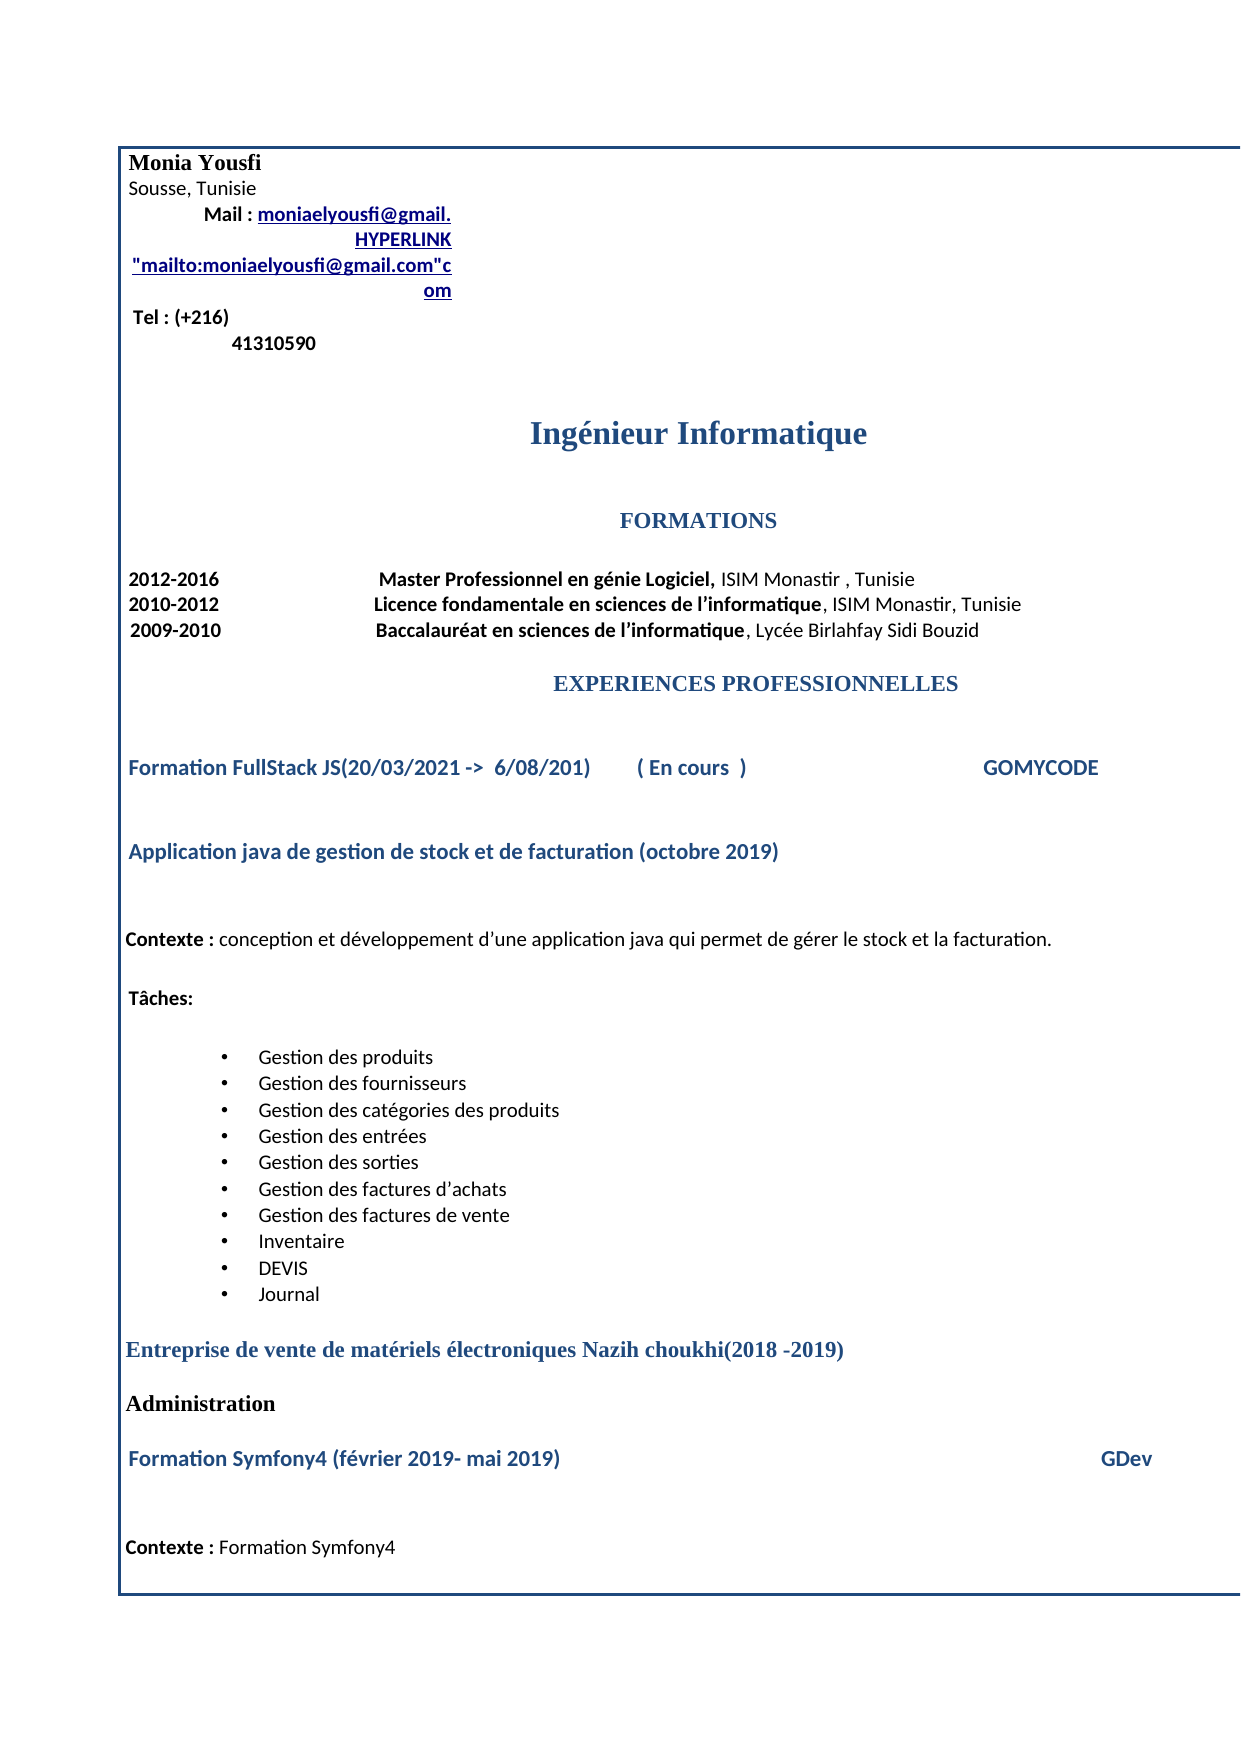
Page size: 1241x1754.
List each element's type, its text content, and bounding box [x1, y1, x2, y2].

table_header Monia Yousfi Sousse, Tunisie Mail : moniaelyousfi@gmail. HYPERLINK "mailto:moniaelyousfi@gmail.com"com Tel : (+216) 41310590 Ingénieur Informatique FORMATIONS 2012-2016 Master Professionnel en génie Logiciel, ISIM Monastir , Tunisie 2010-2012 Licence fondamentale en sciences de l’informatique, ISIM Monastir, Tunisie 2009-2010 Baccalauréat en sciences de l’informatique, Lycée Birlahfay Sidi Bouzid EXPERIENCES PROFESSIONNELLES Formation FullStack JS(20/03/2021 -> 6/08/201) ( En cours ) GOMYCODE Application java de gestion de stock et de facturation (octobre 2019) Contexte : conception et développement d’une application java qui permet de gérer le stock et la facturation. Tâches: Gestion des produits Gestion des fournisseurs Gestion des catégories des produits Gestion des entrées Gestion des sorties Gestion des factures d’achats Gestion des factures de vente Inventaire DEVIS Journal Entreprise de vente de matériels électroniques Nazih choukhi(2018 -2019) Administration Formation Symfony4 (février 2019- mai 2019) GDev Contexte : Formation Symfony4 Tâches: Réalisation d’un cahier de charge Conception et développement d’un site web immobilière Développeur web (juillet 2017 - juin2018) BONGEST Contexte: Création d’un site web Ecommerce Technologies : Symfony3 Tâches: Analyse de l’existant Analyse des besoins et objectifs Conception de l’application web et planification Développement de site Test et validation Hébergement du site Conception de l’application web et mobile Développement de l’application web (sous forme des sprints) Test de l’application web Développement de l’application android Développeur web (février 2017-juin 2017) BONGEST Contexte: Conception et développement d’une application web et mobile(Android)de gestion des artisans Technologies : Symfony3, Android Tâches: Analyse de l’existant Analyse des besoins et objectifs PFE Master ISIMM Contexte: Projet de fin d’études en master génie logiciel : conception et développement d’un logiciel de classification automatique des données nommé TAKSIM 1.0. Période: fevrier 2015-mars 2016 Technologies: R, Visual studio 2010, Eclipse,Devcpp Tâches: Analyse de l’existant Analyse des besoins et des objectifs Définition des lots et des phases du projet Mise en place du planning prévisionnel Rédaction des comptes rendus et des rapports d’avancement Interaction entre les langages R ,java ,c et c++ Réalisation du logiciel Taksim 1.0 Test Compétition ECML/PKDD 2016 (Avril 2016- novembre 2016) Contexte: Participation à la compétition avec la maitre assistante Mariem Gzara Technologies: R, Python, Excel, Tâches: Maitriser les concepts du data mining Appliquer les algorithmes de classification sur la base de données PFE Licence ISIMM Contexte :Conception et développement d’une application de gestion des activités dans un restaurant Période : janvier 2012-juin 2012 (5 mois) Technologies : Eclipse SDK Tâches: Etude de l’existant Conception de l’application Réalisation de l’application mobile Extraction de connaissance COMPETENCES COMPETENCES TECHNIQUES DATAMINING MATLAB,R,Python SGBD Oracle, MySQL, SQL Server IDE Eclipse, NetBeans, RStudio, Devcpp, visual Studio 2010 LANGAGES PHP , Symfony3/4.2, HTML, CSS, XML ,Android METHODES UML, MERISE AUTRES Web Services , Java ,Java/J2EE, SQL, PL\SQL, Laravel, C, C++,Python,SAS COMPETENCES MANAGERIALES S.D’INFORMATION Informatique décisionnelle, Big Data GESTION DE PROJET méthodes classiques, Méthodes agiles (SCRUM) Outils: MS Project, GANTT Project Sport, Voyage, Musique [121, 149, 1240, 1593]
